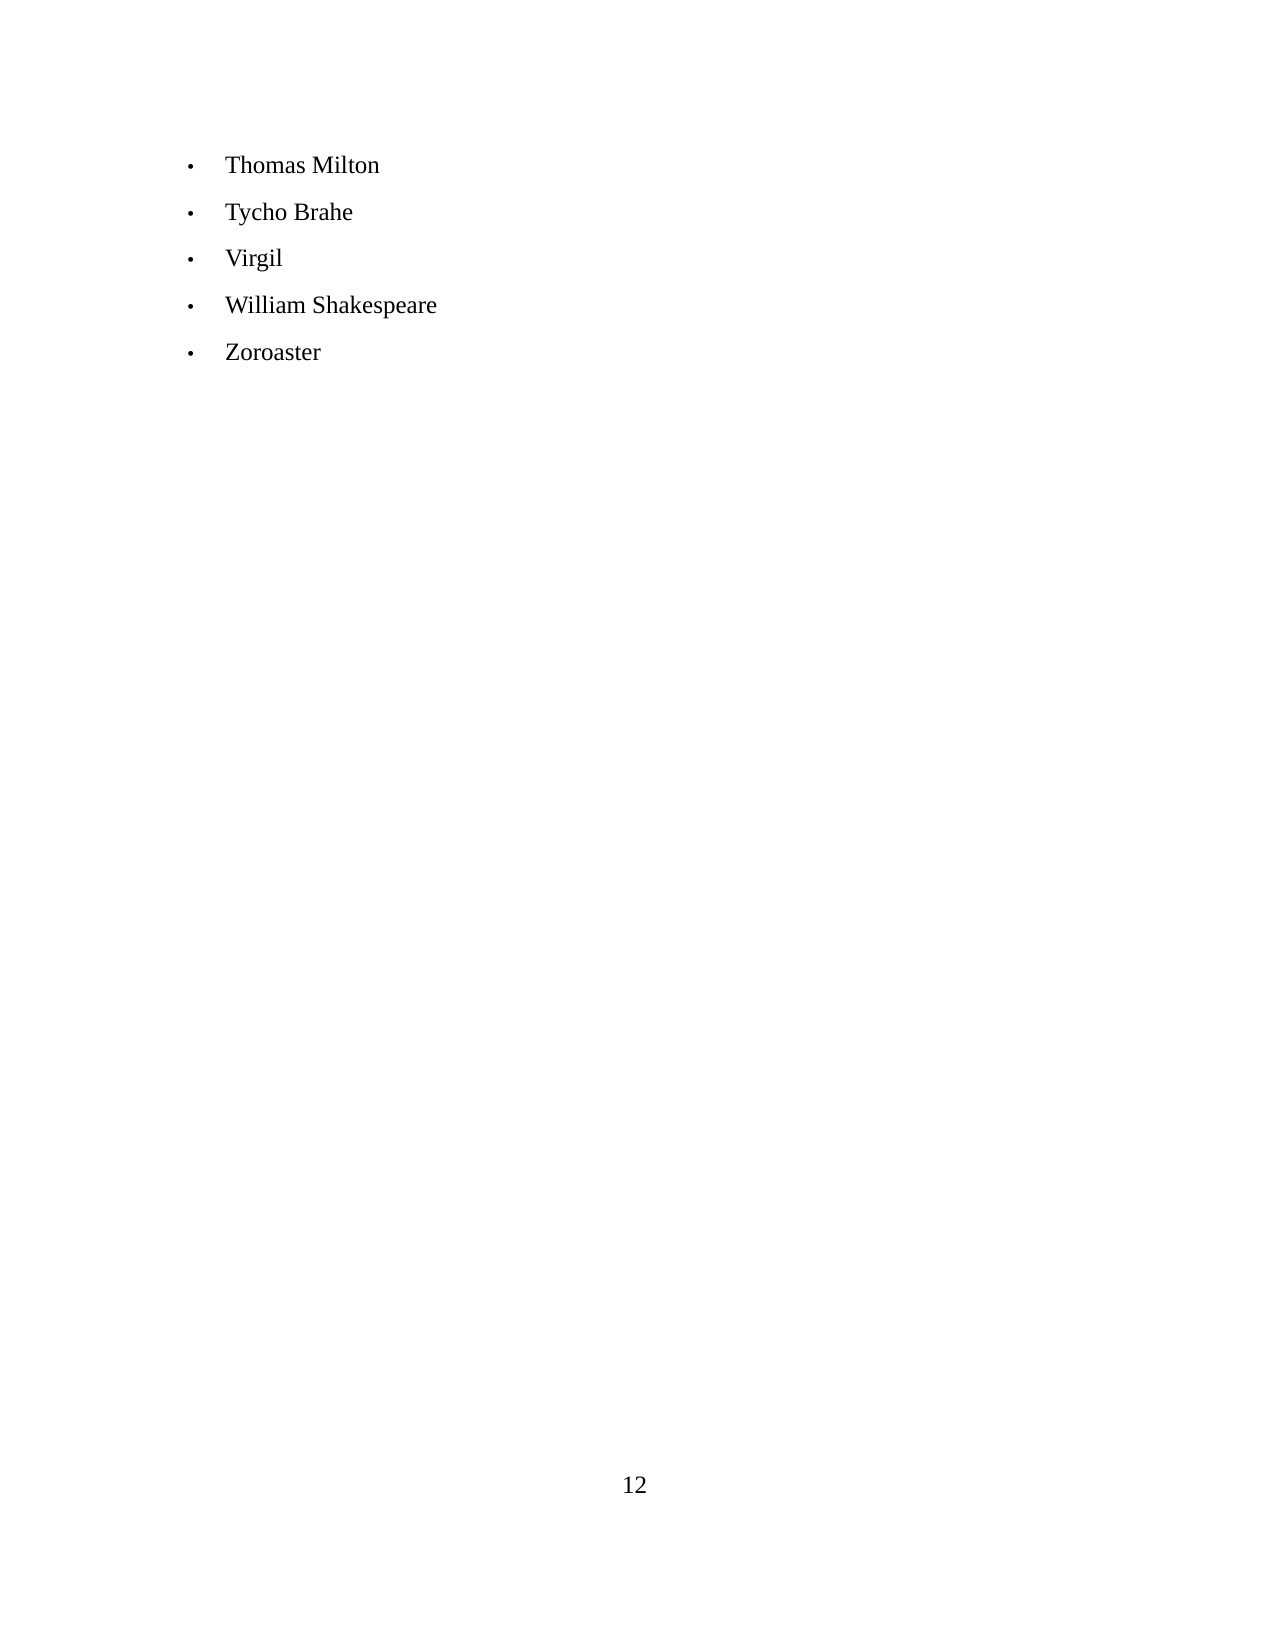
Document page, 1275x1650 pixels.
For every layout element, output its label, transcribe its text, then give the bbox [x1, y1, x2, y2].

list Thomas Milton [187, 150, 1125, 179]
list Virgil [187, 243, 1125, 272]
list Tycho Brahe [187, 197, 1125, 225]
list Zoroaster [187, 337, 1125, 365]
list William Shakespeare [187, 290, 1125, 319]
